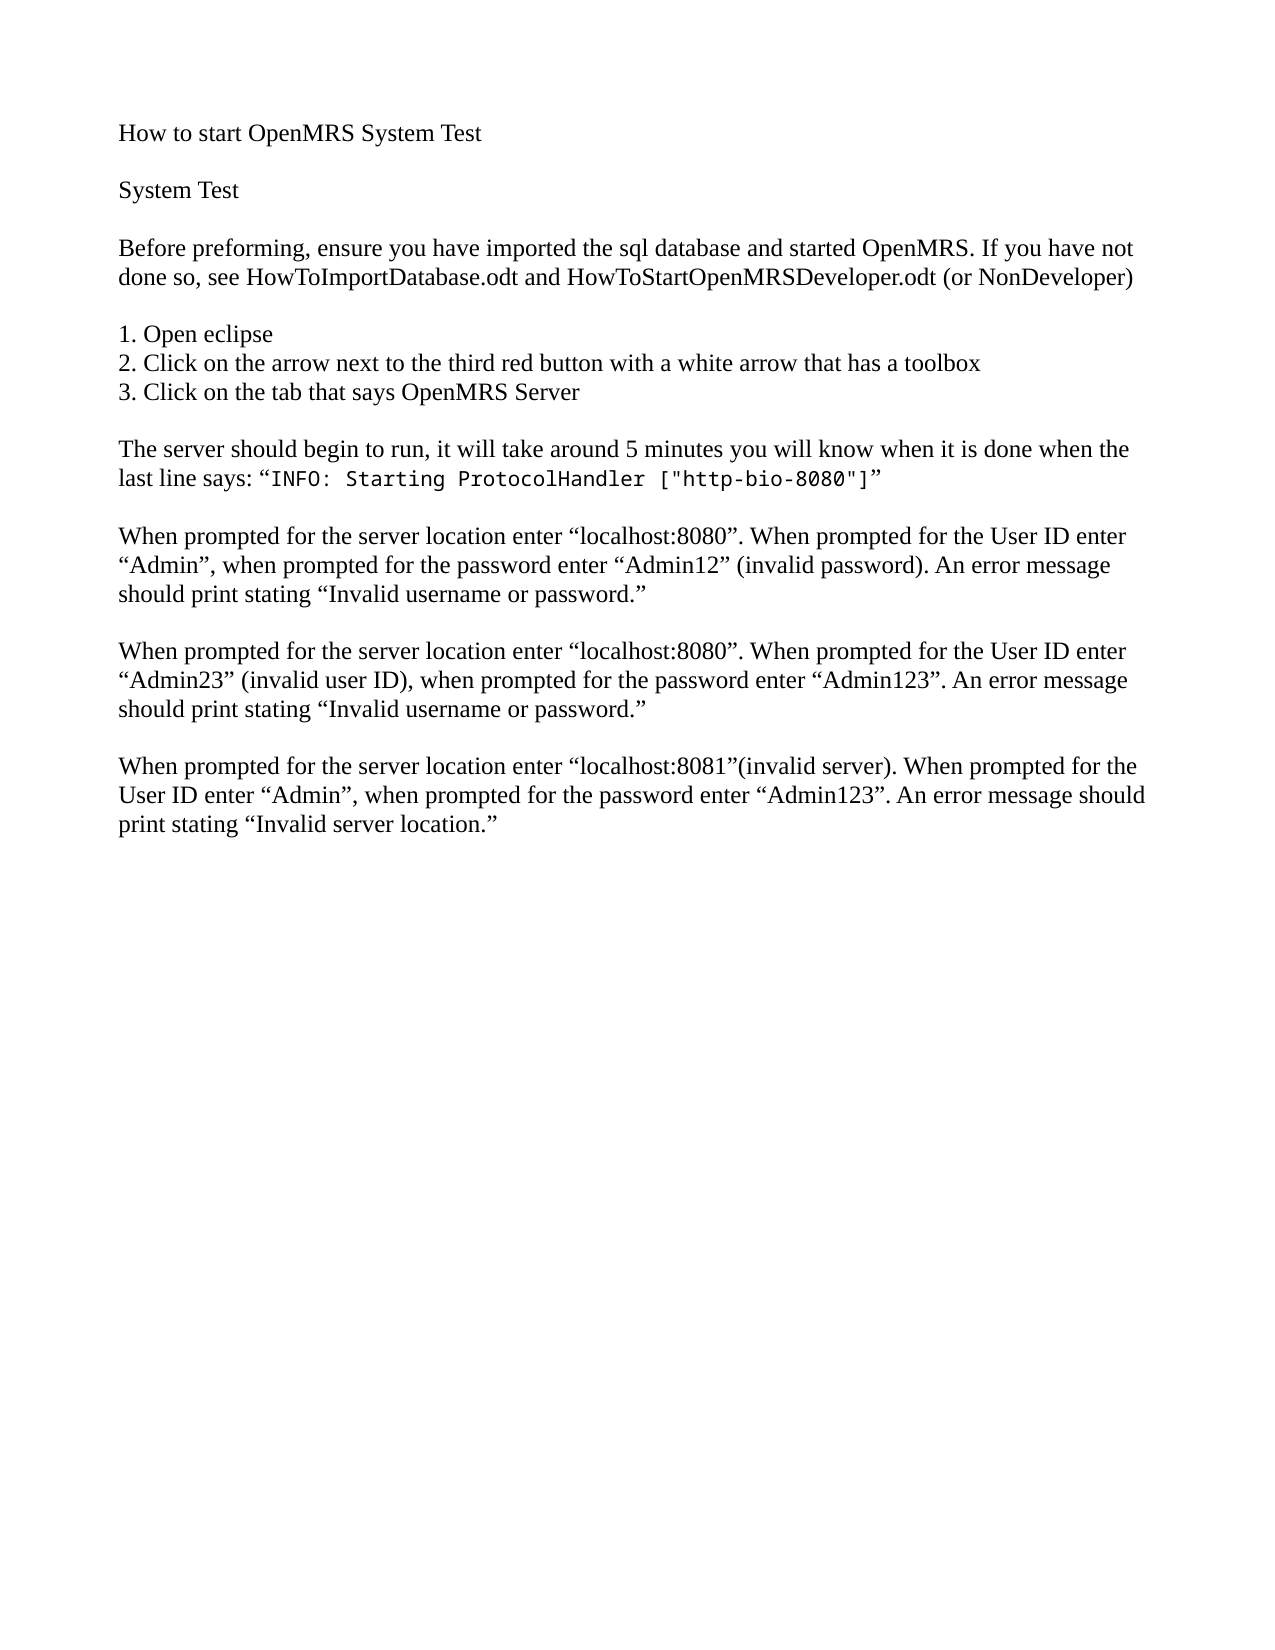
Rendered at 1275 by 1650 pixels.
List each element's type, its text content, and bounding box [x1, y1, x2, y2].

text System Test [118, 176, 1157, 204]
text The server should begin to run, it will take around 5 minutes you will know when it is done when the last line says: “INFO: Starting ProtocolHandler ["http-bio-8080"]” [118, 434, 1157, 493]
text When prompted for the server location enter “localhost:8080”. When prompted for the User ID enter “Admin”, when prompted for the password enter “Admin12” (invalid password). An error message should print stating “Invalid username or password.” [118, 521, 1157, 608]
text Before preforming, ensure you have imported the sql database and started OpenMRS. If you have not done so, see HowToImportDatabase.odt and HowToStartOpenMRSDeveloper.odt (or NonDeveloper) [118, 233, 1157, 291]
text When prompted for the server location enter “localhost:8080”. When prompted for the User ID enter “Admin23” (invalid user ID), when prompted for the password enter “Admin123”. An error message should print stating “Invalid username or password.” [118, 636, 1157, 723]
text How to start OpenMRS System Test [118, 118, 1157, 147]
text When prompted for the server location enter “localhost:8081”(invalid server). When prompted for the User ID enter “Admin”, when prompted for the password enter “Admin123”. An error message should print stating “Invalid server location.” [118, 751, 1157, 838]
text 1. Open eclipse [118, 319, 1157, 348]
text 2. Click on the arrow next to the third red button with a white arrow that has a toolbox [118, 348, 1157, 377]
text 3. Click on the tab that says OpenMRS Server [118, 377, 1157, 406]
